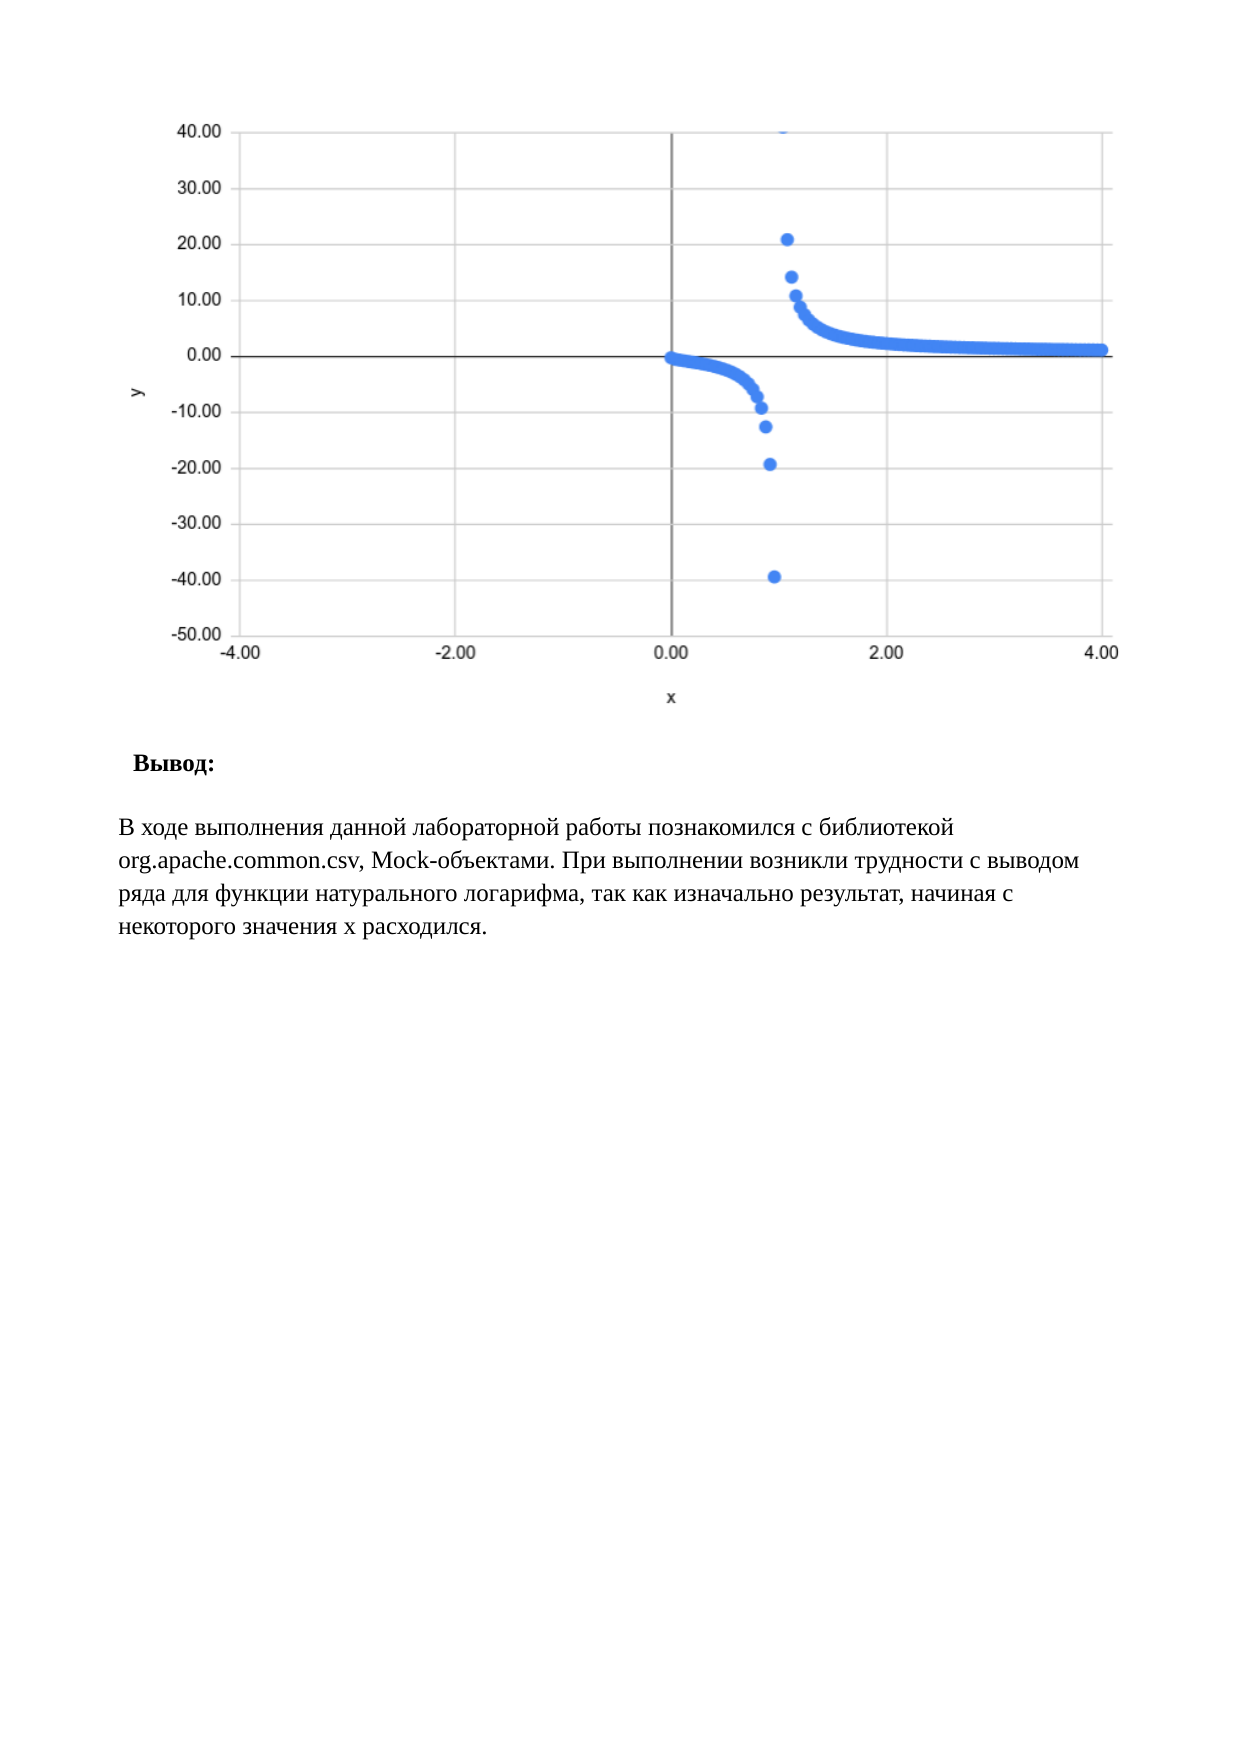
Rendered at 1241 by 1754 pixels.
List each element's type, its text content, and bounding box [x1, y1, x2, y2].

text В ходе выполнения данной лабораторной работы познакомился с библиотекой org.apache.common.csv, Mock-объектами. При выполнении возникли трудности с выводом ряда для функции натурального логарифма, так как изначально результат, начиная с некоторого значения x расходился. [118, 812, 1122, 939]
picture [118, 118, 1123, 713]
text Вывод: [118, 748, 1122, 777]
